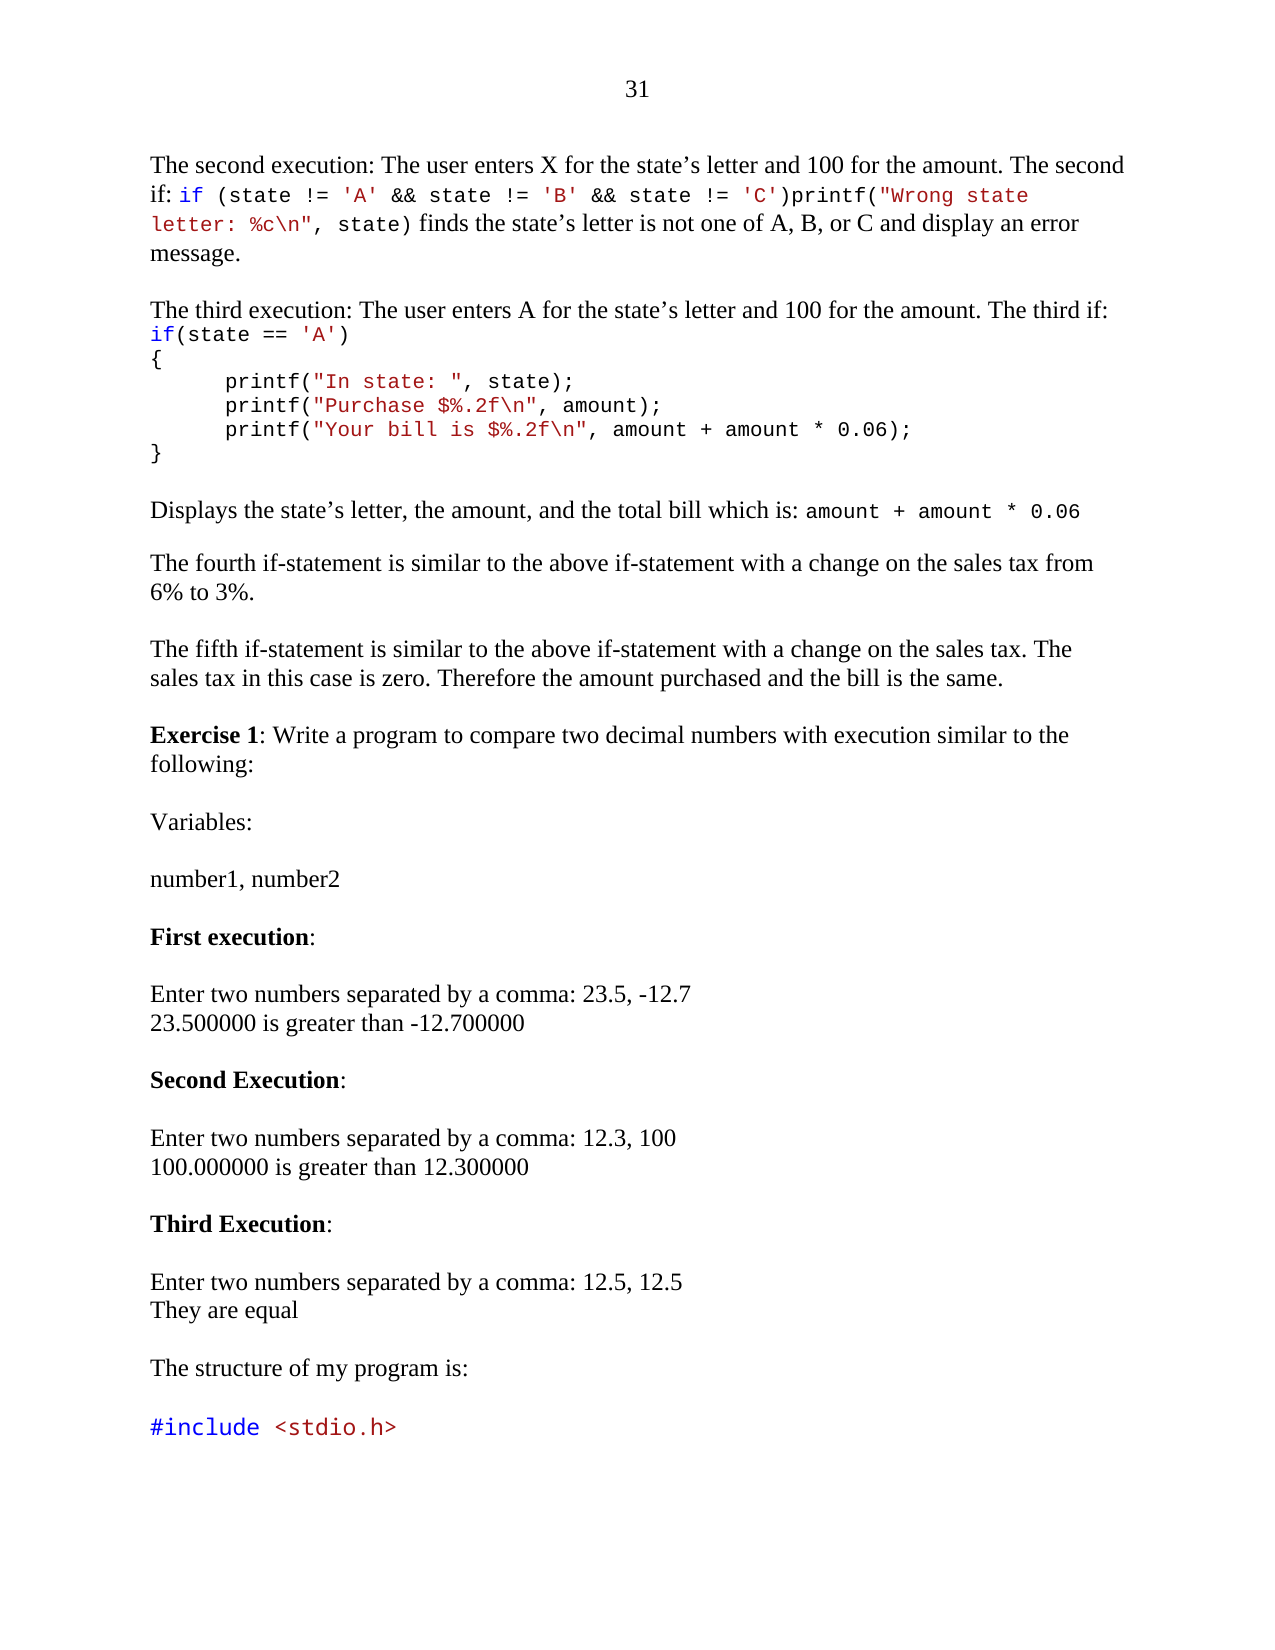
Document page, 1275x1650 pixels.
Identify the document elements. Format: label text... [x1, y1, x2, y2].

subtitle number1, number2 [150, 864, 1125, 893]
subtitle { [150, 348, 1125, 371]
subtitle 100.000000 is greater than 12.300000 [150, 1152, 1125, 1181]
subtitle if(state == 'A') [150, 324, 1125, 348]
subtitle The third execution: The user enters A for the state’s letter and 100 for the amount. The third if: [150, 295, 1125, 324]
subtitle The fifth if-statement is similar to the above if-statement with a change on the sales tax. The sales tax in this case is zero. Therefore the amount purchased and the bill is the same. [150, 634, 1125, 692]
subtitle } [150, 442, 1125, 466]
subtitle Enter two numbers separated by a comma: 23.5, -12.7 [150, 979, 1125, 1008]
subtitle The second execution: The user enters X for the state’s letter and 100 for the amount. The second if: if (state != 'A' && state != 'B' && state != 'C')printf("Wrong state letter: %c\n", state) finds the state’s letter is not one of A, B, or C and display an error message. [150, 150, 1125, 267]
subtitle printf("In state: ", state); [150, 371, 1125, 395]
subtitle Enter two numbers separated by a comma: 12.3, 100 [150, 1123, 1125, 1152]
subtitle printf("Purchase $%.2f\n", amount); [150, 395, 1125, 419]
subtitle printf("Your bill is $%.2f\n", amount + amount * 0.06); [150, 419, 1125, 442]
subtitle Exercise 1: Write a program to compare two decimal numbers with execution similar to the following: [150, 721, 1125, 778]
subtitle The fourth if-statement is similar to the above if-statement with a change on the sales tax from 6% to 3%. [150, 548, 1125, 606]
subtitle They are equal [150, 1296, 1125, 1324]
subtitle Second Execution: [150, 1066, 1125, 1094]
subtitle 23.500000 is greater than -12.700000 [150, 1008, 1125, 1037]
subtitle Third Execution: [150, 1209, 1125, 1238]
subtitle Variables: [150, 807, 1125, 836]
subtitle First execution: [150, 922, 1125, 951]
subtitle Displays the state’s letter, the amount, and the total bill which is: amount + amount * 0.06 [150, 495, 1125, 524]
subtitle The structure of my program is: [150, 1353, 1125, 1382]
subtitle #include <stdio.h> [150, 1411, 1125, 1442]
subtitle Enter two numbers separated by a comma: 12.5, 12.5 [150, 1267, 1125, 1296]
